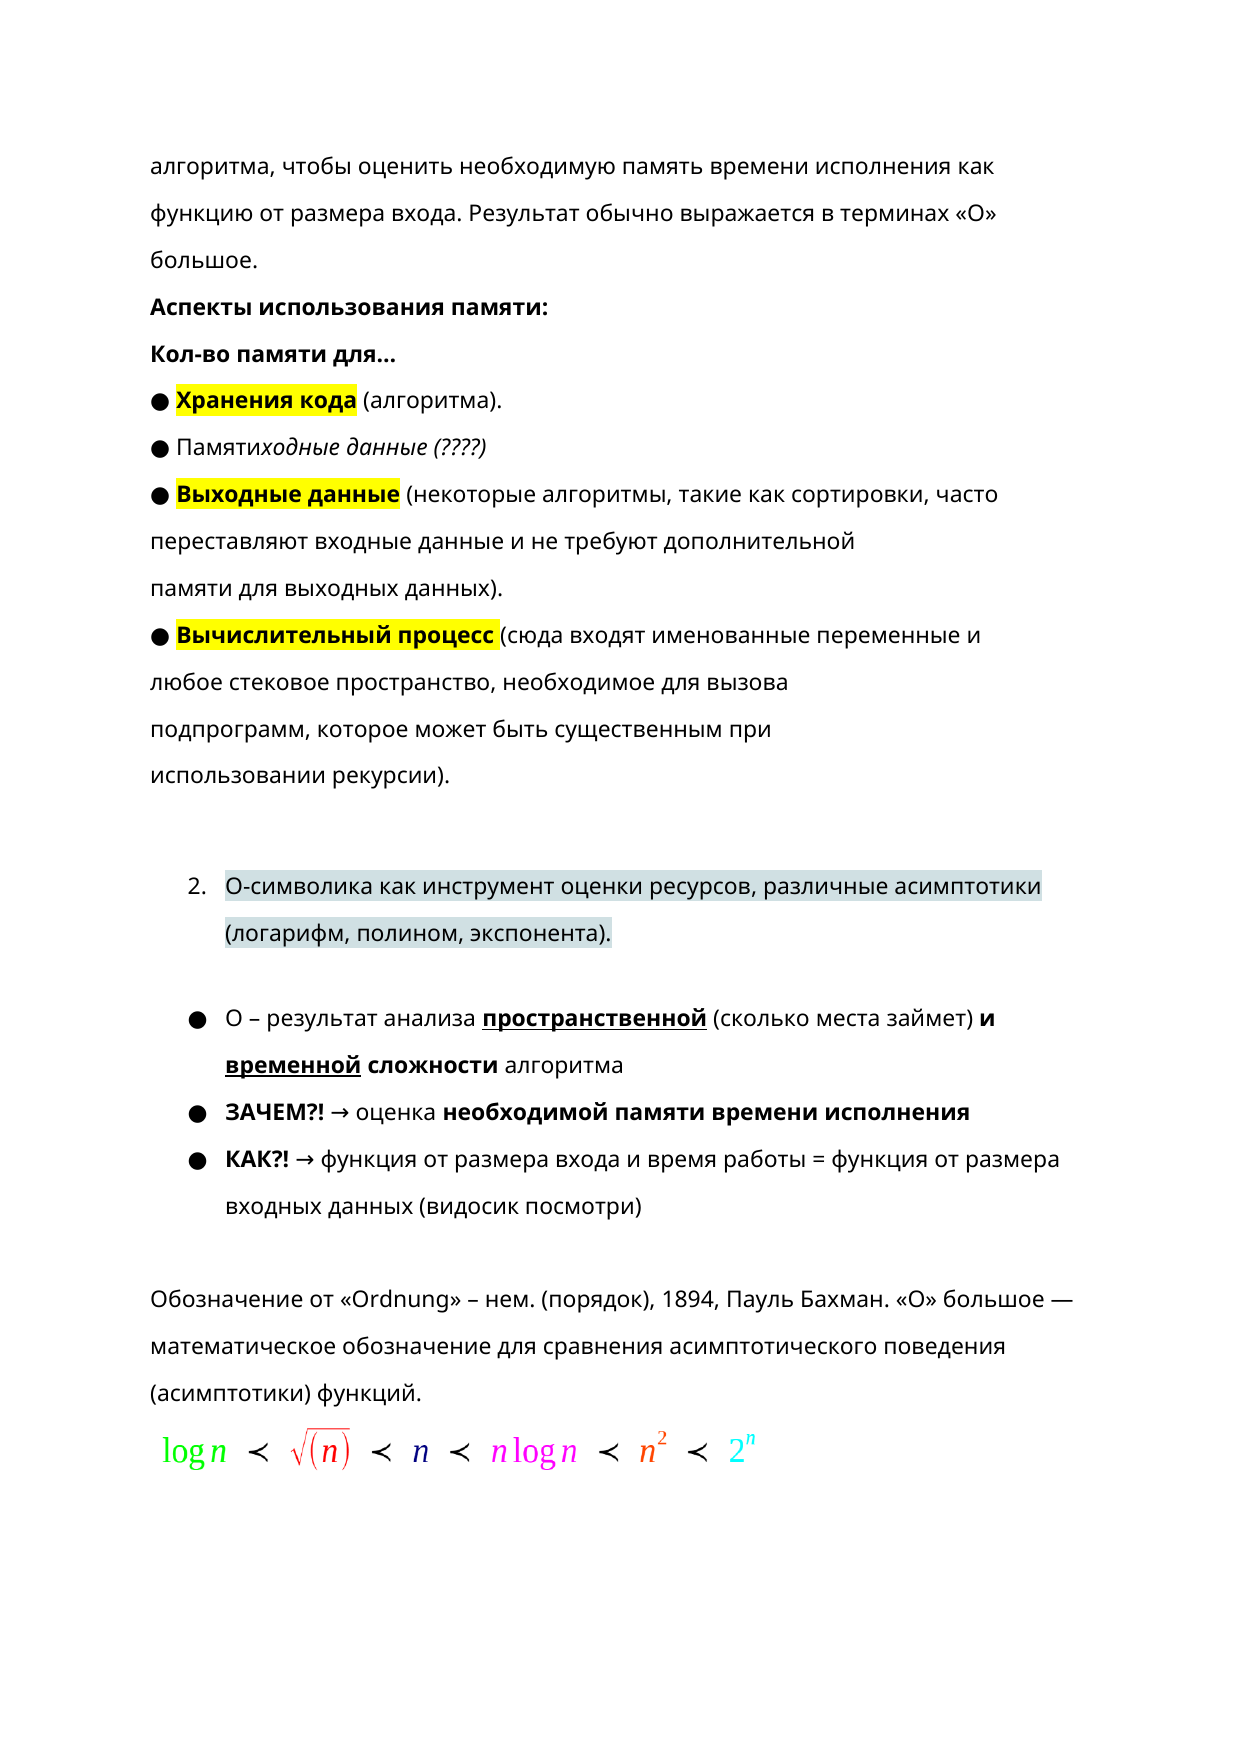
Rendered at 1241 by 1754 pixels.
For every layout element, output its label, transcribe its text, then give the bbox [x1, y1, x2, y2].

text использовании рекурсии). [150, 759, 1090, 791]
text алгоритма, чтобы оценить необходимую память времени исполнения как функцию от размера входа. Результат обычно выражается в терминах «O» большое. [150, 150, 1090, 275]
text ● Памятиходные данные (????) [150, 431, 1090, 462]
text Аспекты использования памяти: [150, 291, 1090, 322]
list ЗАЧЕМ?! → оценка необходимой памяти времени исполнения [187, 1096, 1090, 1127]
text ● Хранения кода (алгоритма). [150, 384, 1090, 416]
picture [150, 1423, 761, 1472]
text ● Выходные данные (некоторые алгоритмы, такие как сортировки, часто [150, 478, 1090, 509]
text подпрограмм, которое может быть существенным при [150, 712, 1090, 744]
subtitle O-символика как инструмент оценки ресурсов, различные асимптотики (логарифм, полином, экспонента). [187, 870, 1090, 948]
text памяти для выходных данных). [150, 572, 1090, 603]
text переставляют входные данные и не требуют дополнительной [150, 525, 1090, 556]
list КАК?! → функция от размера входа и время работы = функция от размера входных данных (видосик посмотри) [187, 1143, 1090, 1221]
text Кол-во памяти для… [150, 337, 1090, 369]
list O – результат анализа пространственной (сколько места займет) и временной сложности алгоритма [187, 1002, 1090, 1080]
text Обозначение от «Ordnung» – нем. (порядок), 1894, Пауль Бахман. «О» большое — математическое обозначение для сравнения асимптотического поведения (асимптотики) функций. [150, 1283, 1090, 1408]
text любое стековое пространство, необходимое для вызова [150, 666, 1090, 697]
text ● Вычислительный процесс (сюда входят именованные переменные и [150, 619, 1090, 650]
